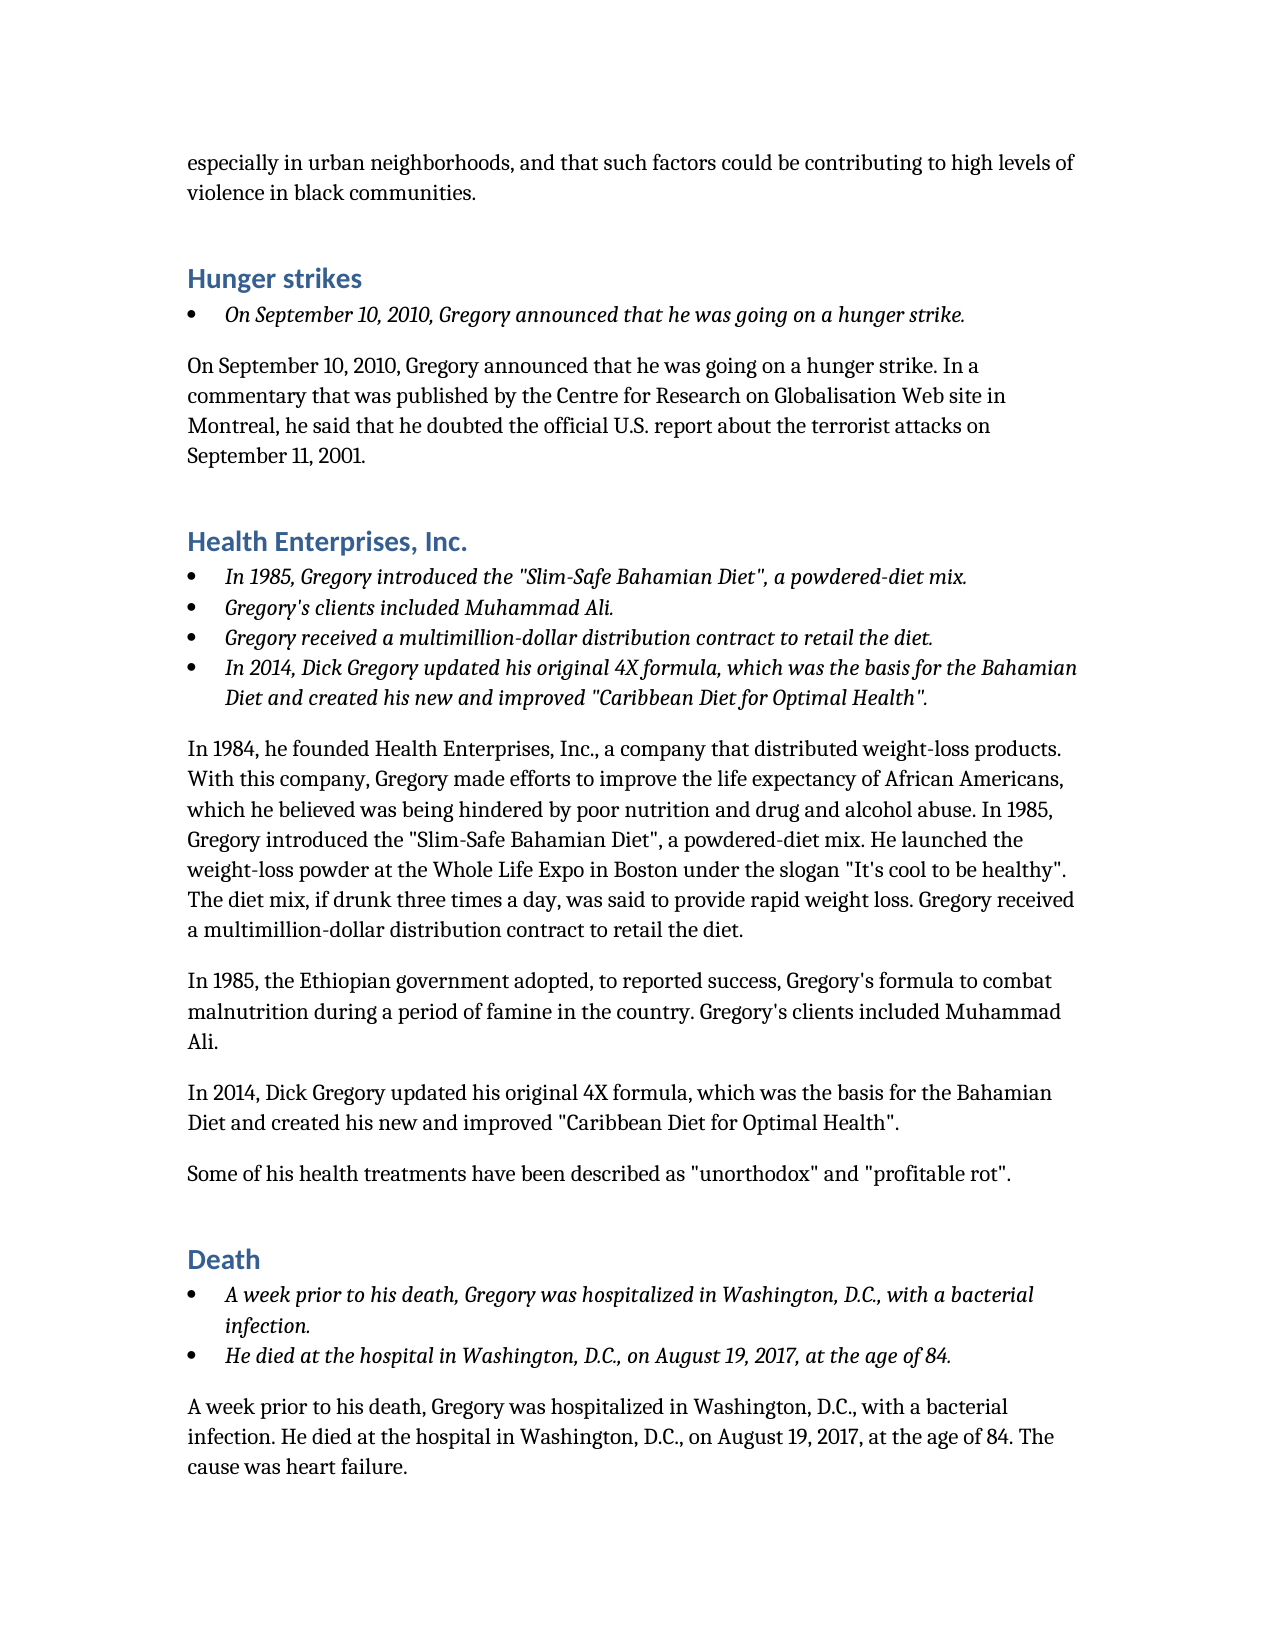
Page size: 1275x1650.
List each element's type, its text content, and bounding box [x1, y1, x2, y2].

list Gregory received a multimillion-dollar distribution contract to retail the diet. [187, 624, 1087, 651]
subtitle Death [187, 1241, 1087, 1277]
text especially in urban neighborhoods, and that such factors could be contributing to high levels of violence in black communities. [187, 150, 1087, 207]
subtitle Hunger strikes [187, 260, 1087, 296]
text In 2014, Dick Gregory updated his original 4X formula, which was the basis for the Bahamian Diet and created his new and improved "Caribbean Diet for Optimal Health". [187, 1080, 1087, 1136]
text On September 10, 2010, Gregory announced that he was going on a hunger strike. In a commentary that was published by the Centre for Research on Globalisation Web site in Montreal, he said that he doubted the official U.S. report about the terrorist attacks on September 11, 2001. [187, 352, 1087, 469]
text In 1985, the Ethiopian government adopted, to reported success, Gregory's formula to combat malnutrition during a period of famine in the country. Gregory's clients included Muhammad Ali. [187, 968, 1087, 1055]
list He died at the hospital in Washington, D.C., on August 19, 2017, at the age of 84. [187, 1343, 1087, 1369]
text In 1984, he founded Health Enterprises, Inc., a company that distributed weight-loss products. With this company, Gregory made efforts to improve the life expectancy of African Americans, which he believed was being hindered by poor nutrition and drug and alcohol abuse. In 1985, Gregory introduced the "Slim-Safe Bahamian Diet", a powdered-diet mix. He launched the weight-loss powder at the Whole Life Expo in Boston under the slogan "It's cool to be healthy". The diet mix, if drunk three times a day, was said to provide rapid weight loss. Gregory received a multimillion-dollar distribution contract to retail the diet. [187, 736, 1087, 944]
list In 1985, Gregory introduced the "Slim-Safe Bahamian Diet", a powdered-diet mix. [187, 564, 1087, 591]
list A week prior to his death, Gregory was hospitalized in Washington, D.C., with a bacterial infection. [187, 1282, 1087, 1339]
list Gregory's clients included Muhammad Ali. [187, 594, 1087, 621]
text A week prior to his death, Gregory was hospitalized in Washington, D.C., with a bacterial infection. He died at the hospital in Washington, D.C., on August 19, 2017, at the age of 84. The cause was heart failure. [187, 1394, 1087, 1480]
subtitle Health Enterprises, Inc. [187, 523, 1087, 559]
text Some of his health treatments have been described as "unorthodox" and "profitable rot". [187, 1161, 1087, 1187]
list On September 10, 2010, Gregory announced that he was going on a hunger strike. [187, 301, 1087, 328]
list In 2014, Dick Gregory updated his original 4X formula, which was the basis for the Bahamian Diet and created his new and improved "Caribbean Diet for Optimal Health". [187, 655, 1087, 711]
